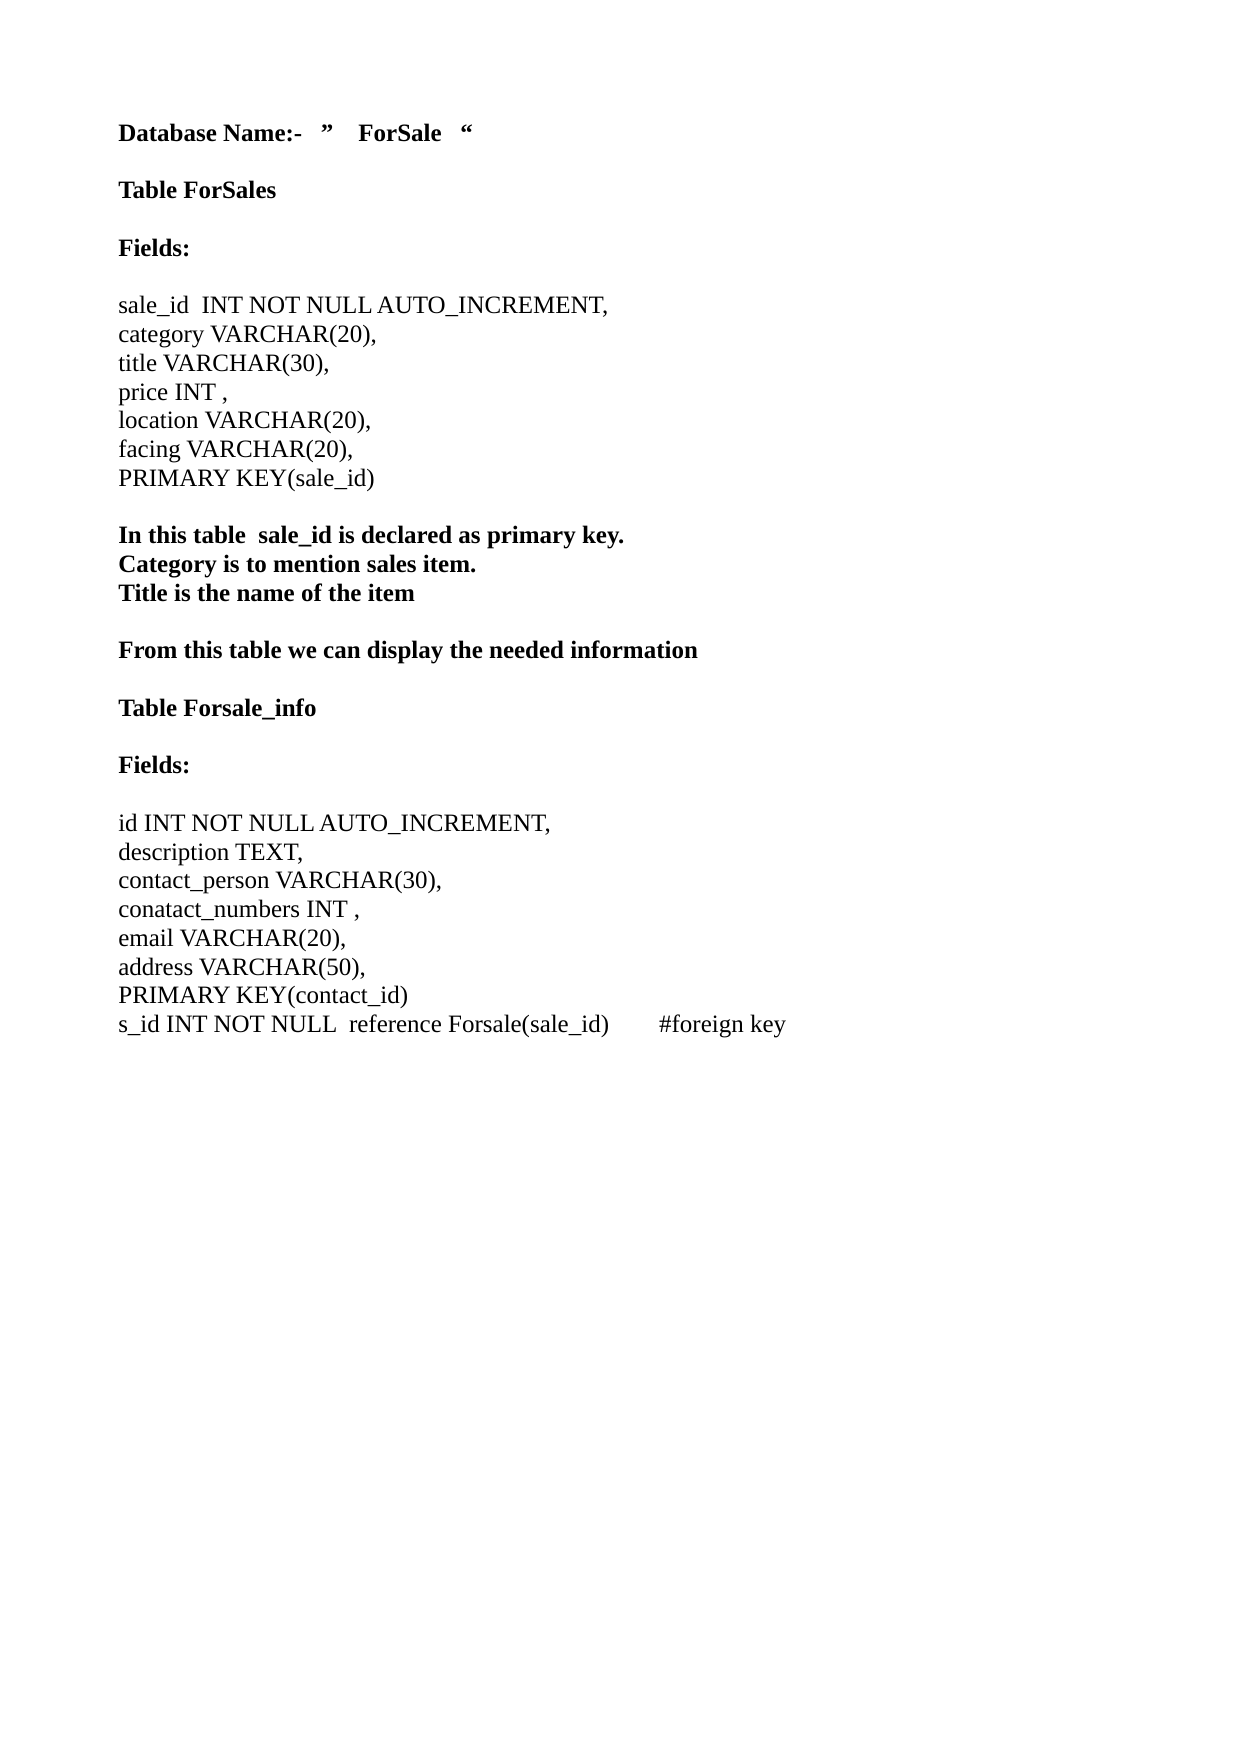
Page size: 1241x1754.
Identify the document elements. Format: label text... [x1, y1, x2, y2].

text conatact_numbers INT , [118, 894, 1122, 923]
text From this table we can display the needed information [118, 636, 1122, 664]
text PRIMARY KEY(contact_id) [118, 981, 1122, 1009]
text Table Forsale_info [118, 693, 1122, 722]
text facing VARCHAR(20), [118, 434, 1122, 463]
text Fields: [118, 233, 1122, 262]
text email VARCHAR(20), [118, 923, 1122, 952]
text category VARCHAR(20), [118, 319, 1122, 348]
text PRIMARY KEY(sale_id) [118, 463, 1122, 492]
text Category is to mention sales item. [118, 549, 1122, 578]
text sale_id INT NOT NULL AUTO_INCREMENT, [118, 291, 1122, 319]
text title VARCHAR(30), [118, 348, 1122, 377]
text description TEXT, [118, 837, 1122, 866]
text Title is the name of the item [118, 578, 1122, 607]
text Fields: [118, 751, 1122, 779]
text location VARCHAR(20), [118, 406, 1122, 434]
text address VARCHAR(50), [118, 952, 1122, 981]
text Database Name:- ” ForSale “ [118, 118, 1122, 147]
text s_id INT NOT NULL reference Forsale(sale_id) #foreign key [118, 1009, 1122, 1038]
text In this table sale_id is declared as primary key. [118, 521, 1122, 549]
text Table ForSales [118, 176, 1122, 204]
text contact_person VARCHAR(30), [118, 866, 1122, 894]
text id INT NOT NULL AUTO_INCREMENT, [118, 808, 1122, 837]
text price INT , [118, 377, 1122, 406]
